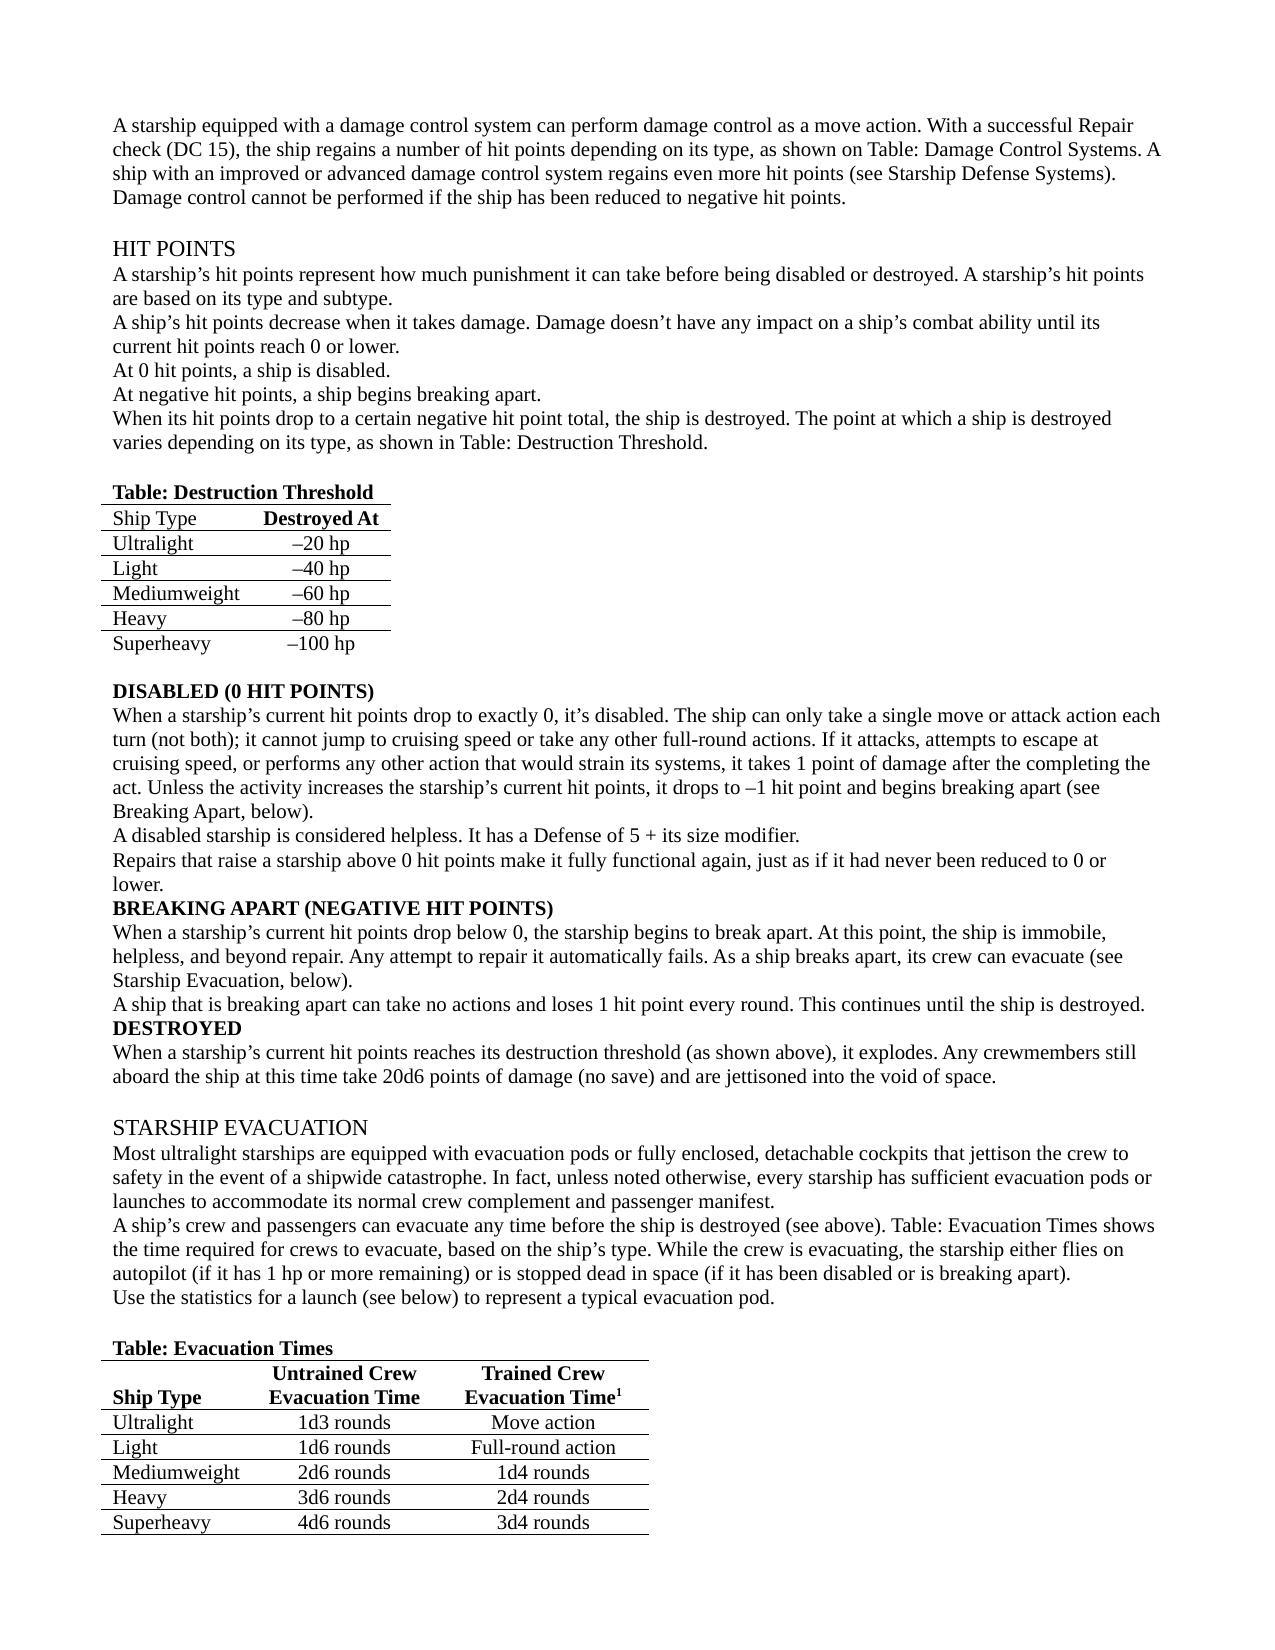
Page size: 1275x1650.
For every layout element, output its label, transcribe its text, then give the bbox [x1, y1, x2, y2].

text A starship’s hit points represent how much punishment it can take before being disabled or destroyed. A starship’s hit points are based on its type and subtype. [112, 261, 1162, 309]
table_cell Ship Type [101, 505, 251, 529]
table_cell Move action [438, 1410, 649, 1434]
table_cell Ultralight [101, 1410, 251, 1434]
table_cell Light [101, 556, 251, 580]
table_header Table: Evacuation Times [101, 1336, 649, 1360]
table_cell Superheavy [101, 1510, 251, 1534]
text A disabled starship is considered helpless. It has a Defense of 5 + its size modifier. [112, 823, 1162, 847]
table_cell 4d6 rounds [251, 1510, 437, 1534]
table_cell 2d6 rounds [251, 1460, 437, 1484]
table_cell 3d4 rounds [438, 1510, 649, 1534]
table_cell Mediumweight [101, 581, 251, 605]
text At 0 hit points, a ship is disabled. [112, 358, 1162, 382]
table_cell Ship Type [101, 1361, 251, 1409]
text A ship that is breaking apart can take no actions and loses 1 hit point every round. This continues until the ship is destroyed. [112, 992, 1162, 1016]
text When a starship’s current hit points reaches its destruction threshold (as shown above), it explodes. Any crewmembers still aboard the ship at this time take 20d6 points of damage (no save) and are jettisoned into the void of space. [112, 1040, 1162, 1088]
table_cell Trained Crew Evacuation Time1 [438, 1361, 649, 1409]
text A ship’s hit points decrease when it takes damage. Damage doesn’t have any impact on a ship’s combat ability until its current hit points reach 0 or lower. [112, 309, 1162, 358]
text When a starship’s current hit points drop to exactly 0, it’s disabled. The ship can only take a single move or attack action each turn (not both); it cannot jump to cruising speed or take any other full-round actions. If it attacks, attempts to escape at cruising speed, or performs any other action that would strain its systems, it takes 1 point of damage after the completing the act. Unless the activity increases the starship’s current hit points, it drops to –1 hit point and begins breaking apart (see Breaking Apart, below). [112, 703, 1162, 823]
table_cell Superheavy [101, 631, 251, 655]
text Most ultralight starships are equipped with evacuation pods or fully enclosed, detachable cockpits that jettison the crew to safety in the event of a shipwide catastrophe. In fact, unless noted otherwise, every starship has sufficient evacuation pods or launches to accommodate its normal crew complement and passenger manifest. [112, 1141, 1162, 1213]
text Repairs that raise a starship above 0 hit points make it fully functional again, just as if it had never been reduced to 0 or lower. [112, 847, 1162, 896]
table_cell 3d6 rounds [251, 1485, 437, 1509]
table_cell –100 hp [251, 631, 391, 655]
table_cell –60 hp [251, 581, 391, 605]
table_cell 1d6 rounds [251, 1435, 437, 1459]
table_cell Destroyed At [251, 505, 391, 529]
table_cell Light [101, 1435, 251, 1459]
table_cell 2d4 rounds [438, 1485, 649, 1509]
table_cell 1d4 rounds [438, 1460, 649, 1484]
table_cell Heavy [101, 1485, 251, 1509]
text STARSHIP EVACUATION [112, 1114, 1162, 1141]
table_cell –20 hp [251, 531, 391, 554]
table_cell Ultralight [101, 531, 251, 554]
text DISABLED (0 HIT POINTS) [112, 679, 1162, 703]
table_cell Full-round action [438, 1435, 649, 1459]
text Damage control cannot be performed if the ship has been reduced to negative hit points. [112, 185, 1162, 209]
text When a starship’s current hit points drop below 0, the starship begins to break apart. At this point, the ship is immobile, helpless, and beyond repair. Any attempt to repair it automatically fails. As a ship breaks apart, its crew can evacuate (see Starship Evacuation, below). [112, 920, 1162, 992]
text HIT POINTS [112, 235, 1162, 261]
table_cell Untrained Crew Evacuation Time [251, 1361, 437, 1409]
table_cell –40 hp [251, 556, 391, 580]
text When its hit points drop to a certain negative hit point total, the ship is destroyed. The point at which a ship is destroyed varies depending on its type, as shown in Table: Destruction Threshold. [112, 406, 1162, 454]
text Use the statistics for a launch (see below) to represent a typical evacuation pod. [112, 1285, 1162, 1309]
table_cell –80 hp [251, 606, 391, 630]
text DESTROYED [112, 1016, 1162, 1040]
text A starship equipped with a damage control system can perform damage control as a move action. With a successful Repair check (DC 15), the ship regains a number of hit points depending on its type, as shown on Table: Damage Control Systems. A ship with an improved or advanced damage control system regains even more hit points (see Starship Defense Systems). [112, 112, 1162, 185]
table_cell Mediumweight [101, 1460, 251, 1484]
text BREAKING APART (NEGATIVE HIT POINTS) [112, 896, 1162, 920]
table_cell 1d3 rounds [251, 1410, 437, 1434]
table_header Table: Destruction Threshold [101, 480, 391, 504]
text A ship’s crew and passengers can evacuate any time before the ship is destroyed (see above). Table: Evacuation Times shows the time required for crews to evacuate, based on the ship’s type. While the crew is evacuating, the starship either flies on autopilot (if it has 1 hp or more remaining) or is stopped dead in space (if it has been disabled or is breaking apart). [112, 1213, 1162, 1285]
text At negative hit points, a ship begins breaking apart. [112, 382, 1162, 406]
table_cell Heavy [101, 606, 251, 630]
